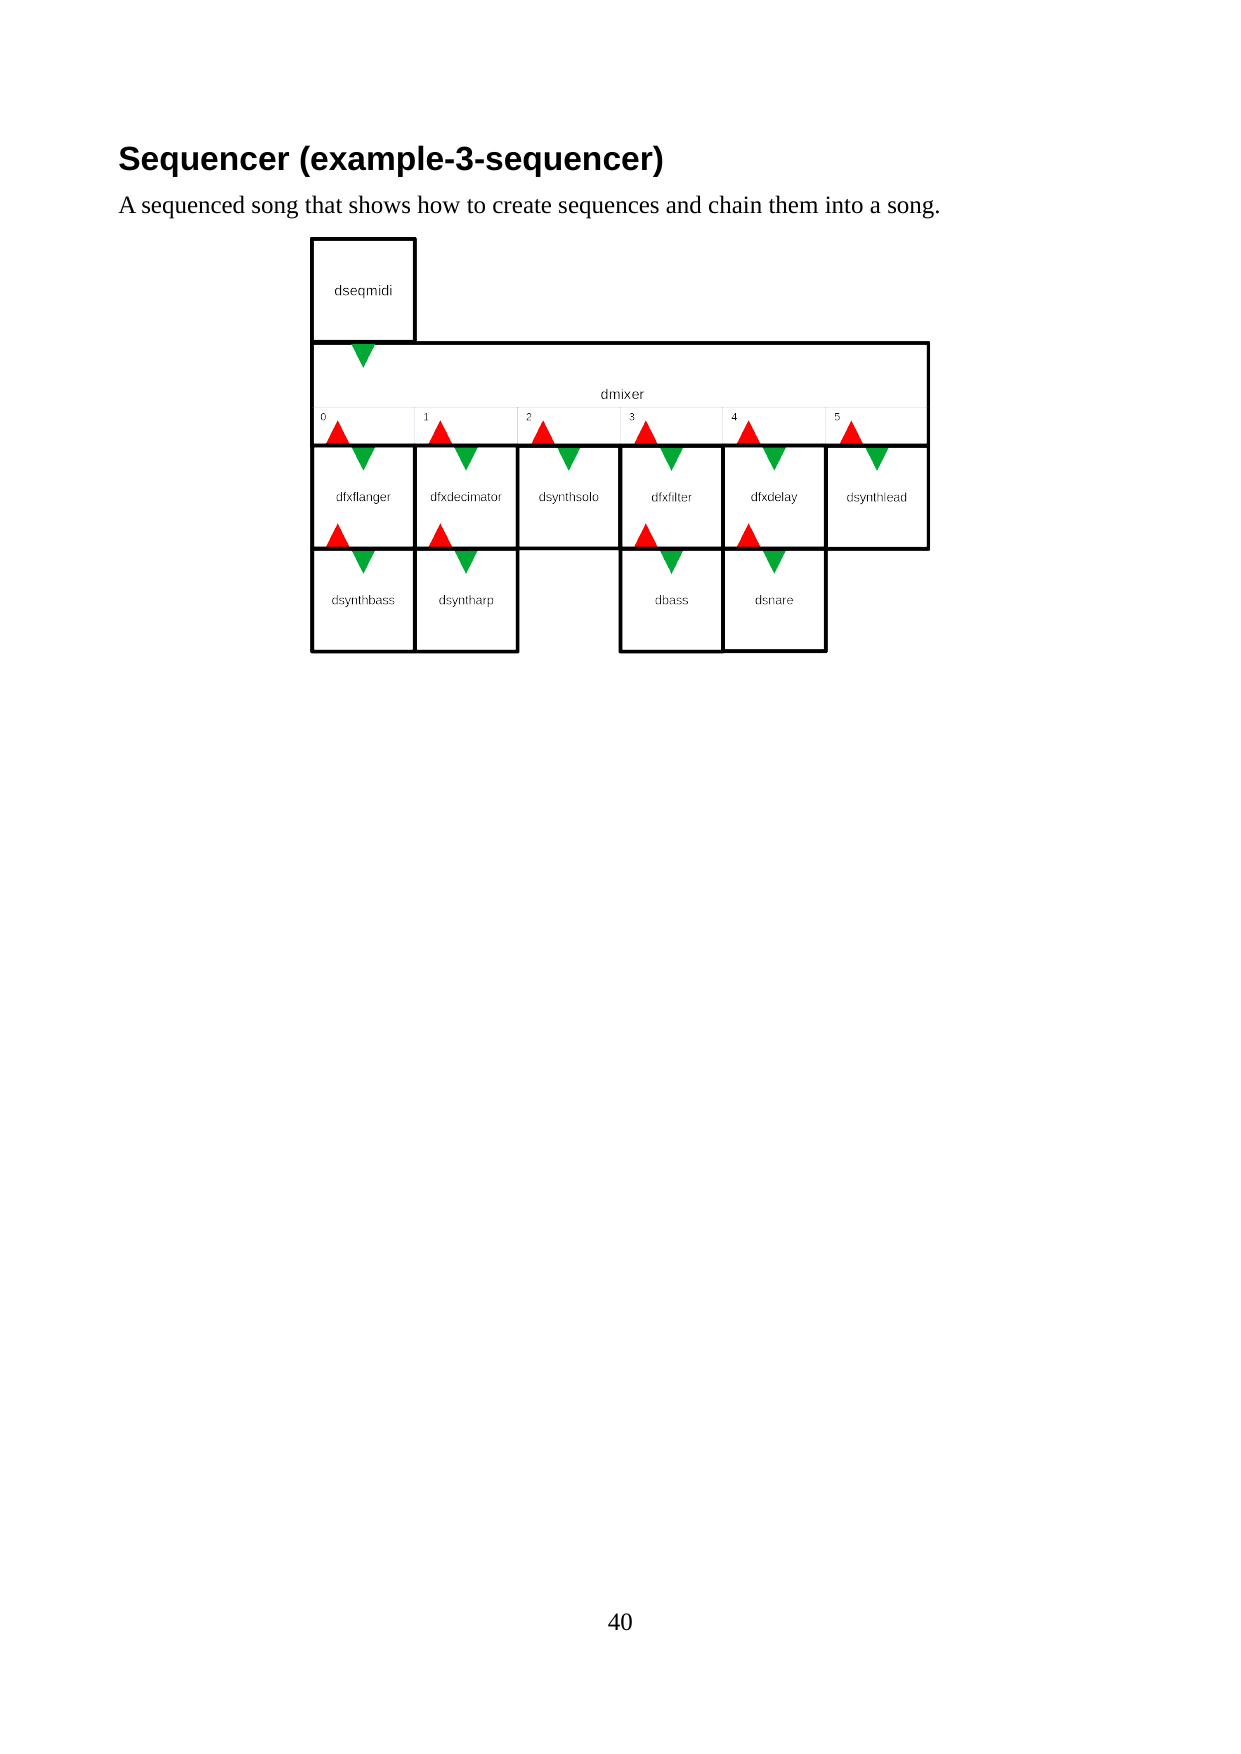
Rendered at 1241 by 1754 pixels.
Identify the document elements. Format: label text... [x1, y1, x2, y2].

text A sequenced song that shows how to create sequences and chain them into a song. [118, 190, 1122, 219]
picture [310, 237, 930, 654]
subtitle Sequencer (example-3-sequencer) [118, 139, 1122, 178]
